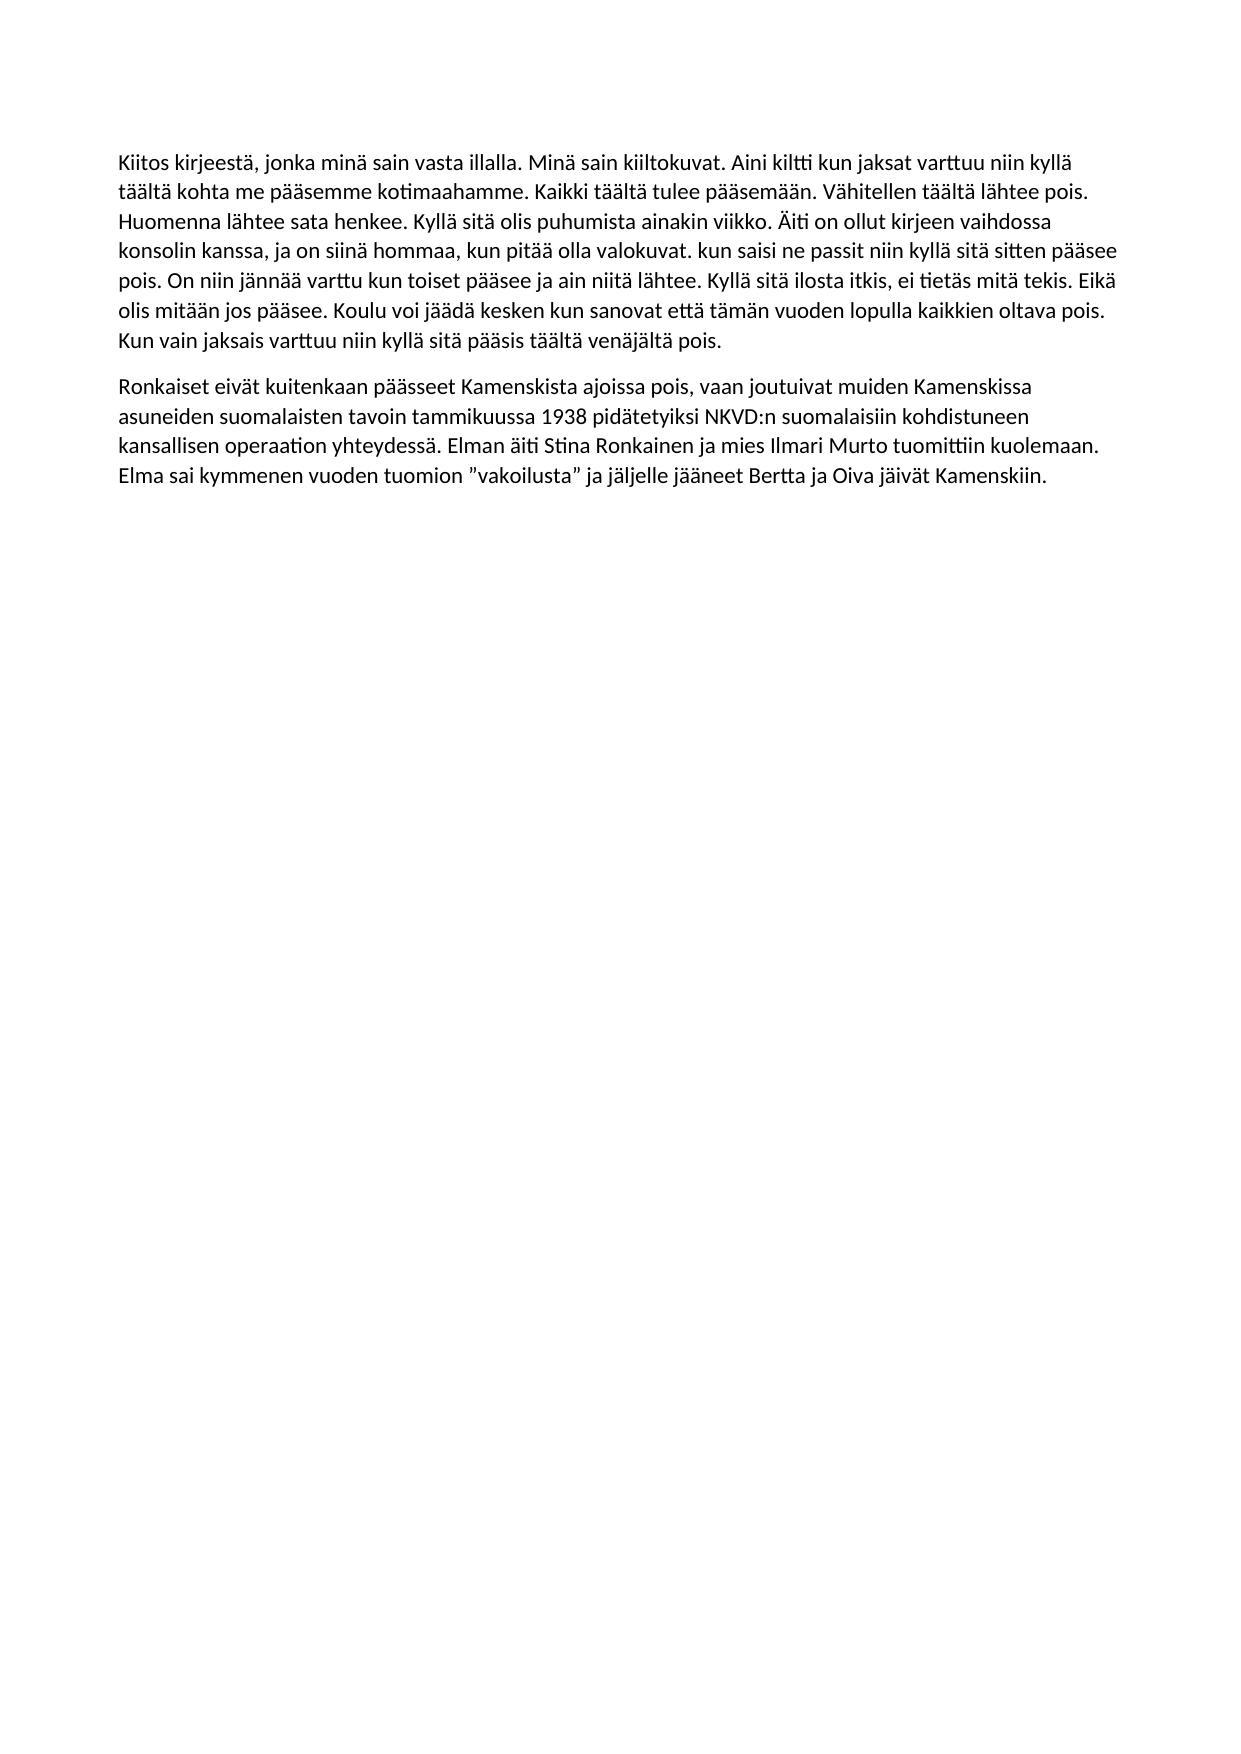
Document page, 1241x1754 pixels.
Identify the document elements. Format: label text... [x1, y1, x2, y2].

text Kiitos kirjeestä, jonka minä sain vasta illalla. Minä sain kiiltokuvat. Aini kiltti kun jaksat varttuu niin kyllä täältä kohta me pääsemme kotimaahamme. Kaikki täältä tulee pääsemään. Vähitellen täältä lähtee pois. Huomenna lähtee sata henkee. Kyllä sitä olis puhumista ainakin viikko. Äiti on ollut kirjeen vaihdossa konsolin kanssa, ja on siinä hommaa, kun pitää olla valokuvat. kun saisi ne passit niin kyllä sitä sitten pääsee pois. On niin jännää varttu kun toiset pääsee ja ain niitä lähtee. Kyllä sitä ilosta itkis, ei tietäs mitä tekis. Eikä olis mitään jos pääsee. Koulu voi jäädä kesken kun sanovat että tämän vuoden lopulla kaikkien oltava pois. Kun vain jaksais varttuu niin kyllä sitä pääsis täältä venäjältä pois. [118, 148, 1122, 354]
text Ronkaiset eivät kuitenkaan päässeet Kamenskista ajoissa pois, vaan joutuivat muiden Kamenskissa asuneiden suomalaisten tavoin tammikuussa 1938 pidätetyiksi NKVD:n suomalaisiin kohdistuneen kansallisen operaation yhteydessä. Elman äiti Stina Ronkainen ja mies Ilmari Murto tuomittiin kuolemaan. Elma sai kymmenen vuoden tuomion ”vakoilusta” ja jäljelle jääneet Bertta ja Oiva jäivät Kamenskiin. [118, 372, 1122, 489]
